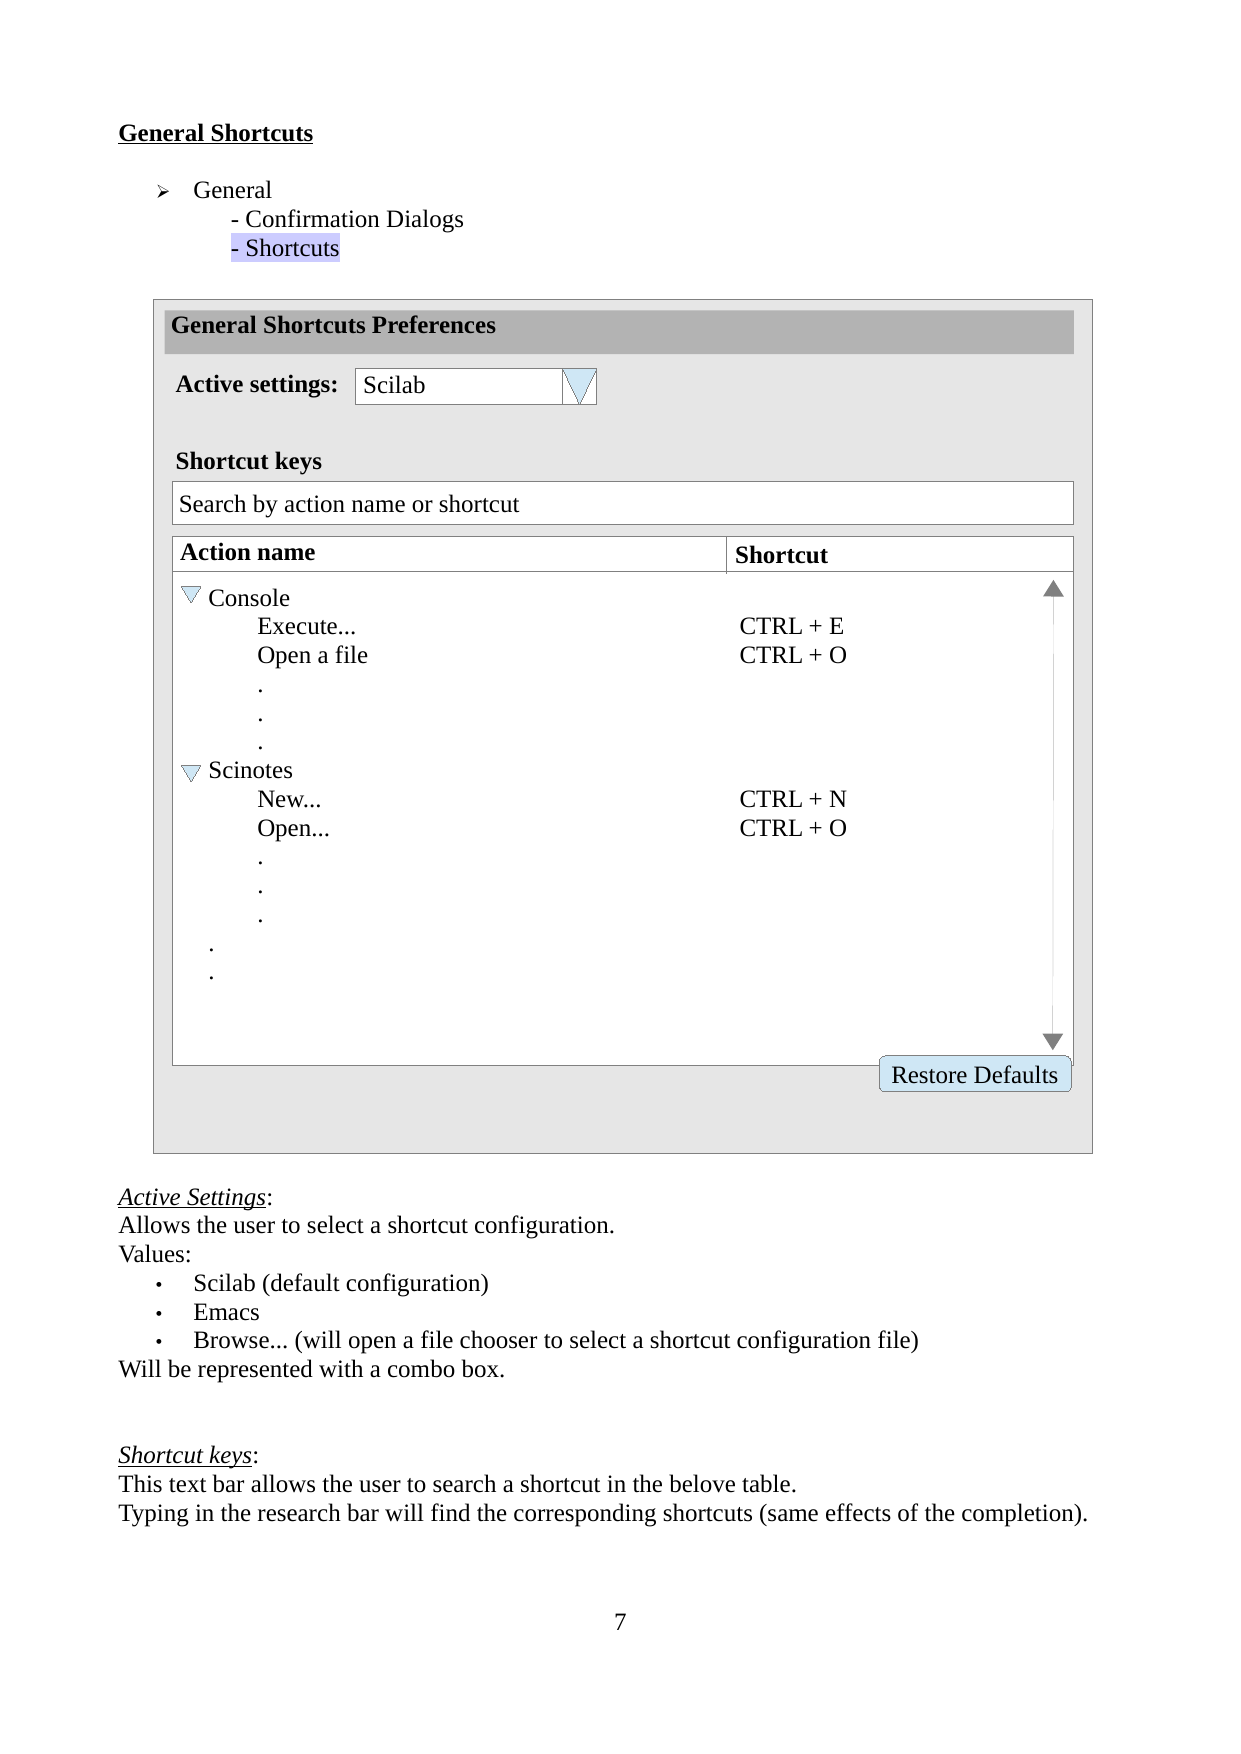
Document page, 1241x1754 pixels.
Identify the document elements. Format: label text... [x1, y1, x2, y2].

text Shortcut keys: [118, 1441, 1122, 1469]
list Browse... (will open a file chooser to select a shortcut configuration file) [156, 1326, 1122, 1354]
text Active Settings: [118, 1182, 1122, 1211]
text Values: [118, 1239, 1122, 1268]
text Will be represented with a combo box. [118, 1354, 1122, 1383]
list - Confirmation Dialogs [193, 204, 1122, 233]
list Scilab (default configuration) [156, 1268, 1122, 1297]
text Allows the user to select a shortcut configuration. [118, 1211, 1122, 1239]
list - Shortcuts [193, 233, 1122, 262]
text General Shortcuts [118, 118, 1122, 147]
list General [156, 176, 1122, 204]
list Emacs [156, 1297, 1122, 1326]
text This text bar allows the user to search a shortcut in the belove table. Typing in the research bar will find the corresponding shortcuts (same effects of the completion). [118, 1469, 1122, 1527]
